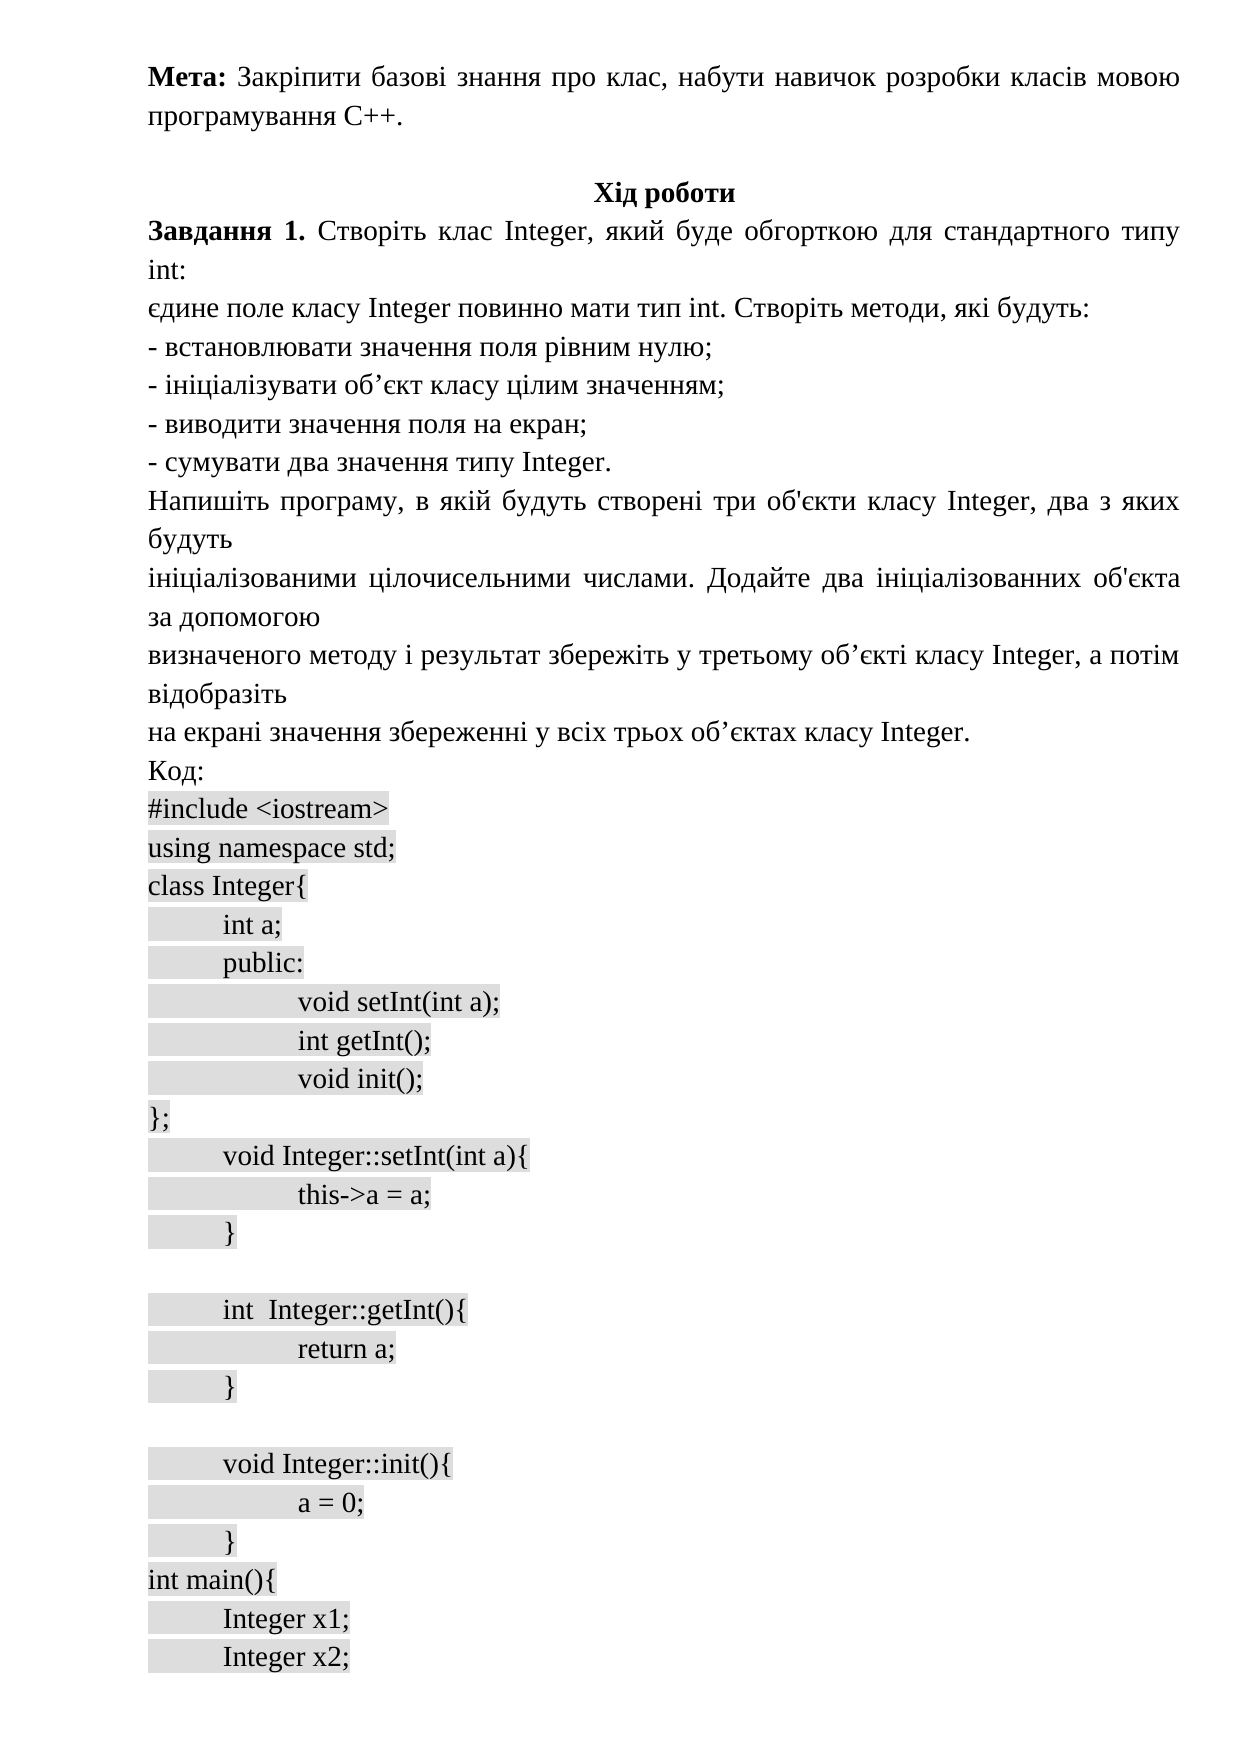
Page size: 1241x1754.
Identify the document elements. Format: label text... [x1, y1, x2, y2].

text #include <iostream> [148, 791, 1181, 825]
text Integer x1; [148, 1601, 1181, 1634]
text return a; [148, 1331, 1181, 1364]
text - сумувати два значення типу Integer. [148, 444, 1181, 478]
text void setInt(int a); [148, 984, 1181, 1018]
text this->a = a; [148, 1177, 1181, 1210]
text Integer x2; [148, 1639, 1181, 1673]
text void Integer::init(){ [148, 1447, 1181, 1480]
text } [148, 1524, 1181, 1557]
text Код: [148, 753, 1181, 786]
text на екрані значення збереженні у всіх трьох об’єктах класу Integer. [148, 714, 1181, 748]
text int getInt(); [148, 1023, 1181, 1056]
subtitle Мета: Закріпити базові знання про клас, набути навичок розробки класів мовою програмування С++. [148, 59, 1181, 131]
text Завдання 1. Створіть клас Integer, який буде обгорткою для стандартного типу int: [148, 213, 1181, 285]
text Хід роботи [148, 175, 1181, 208]
text єдине поле класу Integer повинно мати тип int. Створіть методи, які будуть: [148, 290, 1181, 324]
text } [148, 1215, 1181, 1249]
text class Integer{ [148, 868, 1181, 902]
text визначеного методу і результат збережіть у третьому об’єкті класу Integer, а потім відобразіть [148, 637, 1181, 709]
text int a; [148, 907, 1181, 941]
text - виводити значення поля на екран; [148, 406, 1181, 439]
text a = 0; [148, 1485, 1181, 1519]
text } [148, 1369, 1181, 1403]
text using namespace std; [148, 830, 1181, 863]
text int Integer::getInt(){ [148, 1292, 1181, 1326]
text Напишіть програму, в якій будуть створені три об'єкти класу Integer, два з яких будуть [148, 483, 1181, 555]
text }; [148, 1100, 1181, 1133]
text int main(){ [148, 1562, 1181, 1596]
text - ініціалізувати об’єкт класу цілим значенням; [148, 367, 1181, 401]
text - встановлювати значення поля рівним нулю; [148, 329, 1181, 362]
text void init(); [148, 1061, 1181, 1095]
text void Integer::setInt(int a){ [148, 1138, 1181, 1172]
text public: [148, 946, 1181, 979]
text ініціалізованими цілочисельними числами. Додайте два ініціалізованних об'єкта за допомогою [148, 560, 1181, 632]
